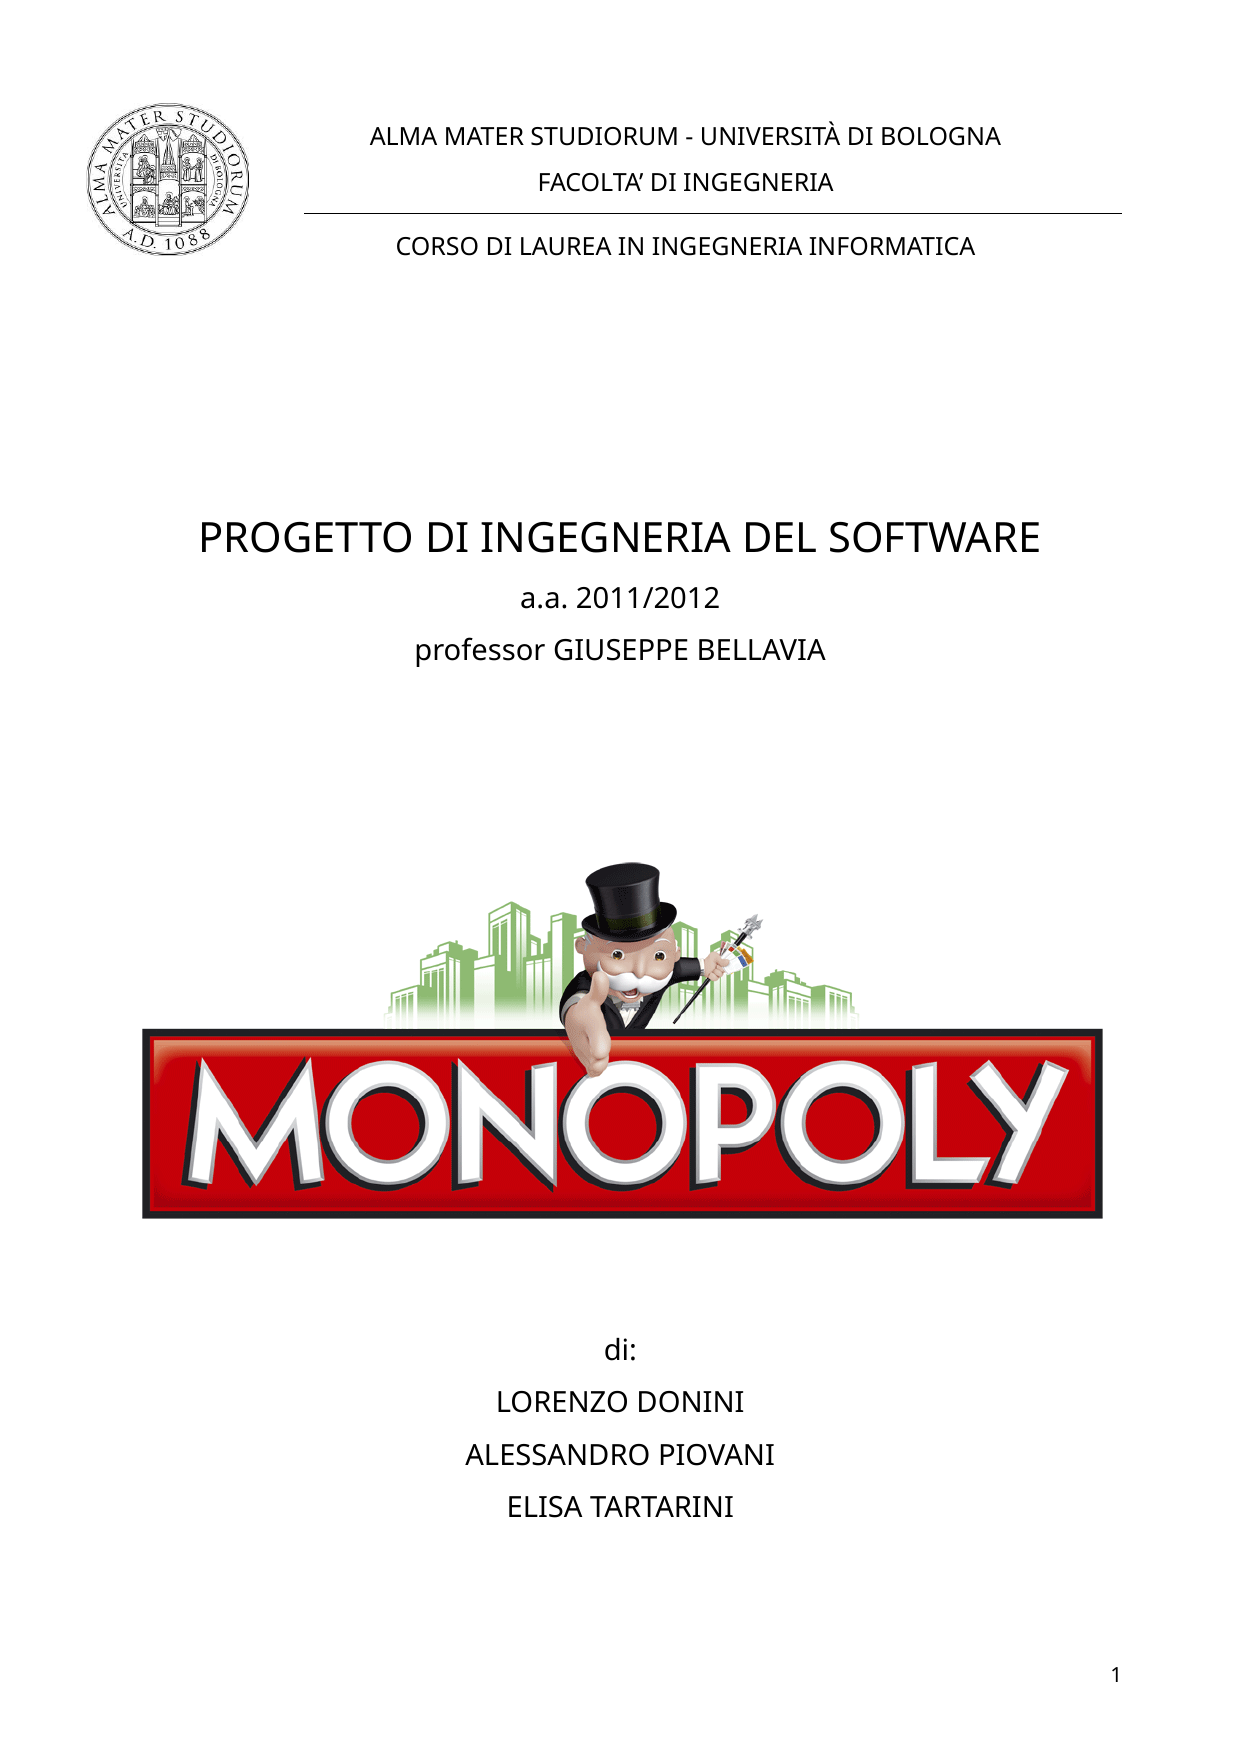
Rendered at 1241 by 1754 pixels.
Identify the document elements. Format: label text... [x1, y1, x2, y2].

picture [118, 844, 1122, 1226]
text ALMA MATER STUDIORUM - UNIVERSITÀ DI BOLOGNA [249, 118, 1122, 152]
text FACOLTA’ DI INGEGNERIA [249, 165, 1122, 199]
text professor GIUSEPPE BELLAVIA [118, 629, 1122, 669]
picture [86, 103, 249, 256]
text LORENZO DONINI [118, 1382, 1122, 1421]
text PROGETTO DI INGEGNERIA DEL SOFTWARE [118, 508, 1122, 564]
text ELISA TARTARINI [118, 1486, 1122, 1526]
text ALESSANDRO PIOVANI [118, 1434, 1122, 1473]
text CORSO DI LAUREA IN INGEGNERIA INFORMATICA [118, 229, 1122, 263]
text a.a. 2011/2012 [118, 577, 1122, 617]
text di: [118, 1330, 1122, 1369]
